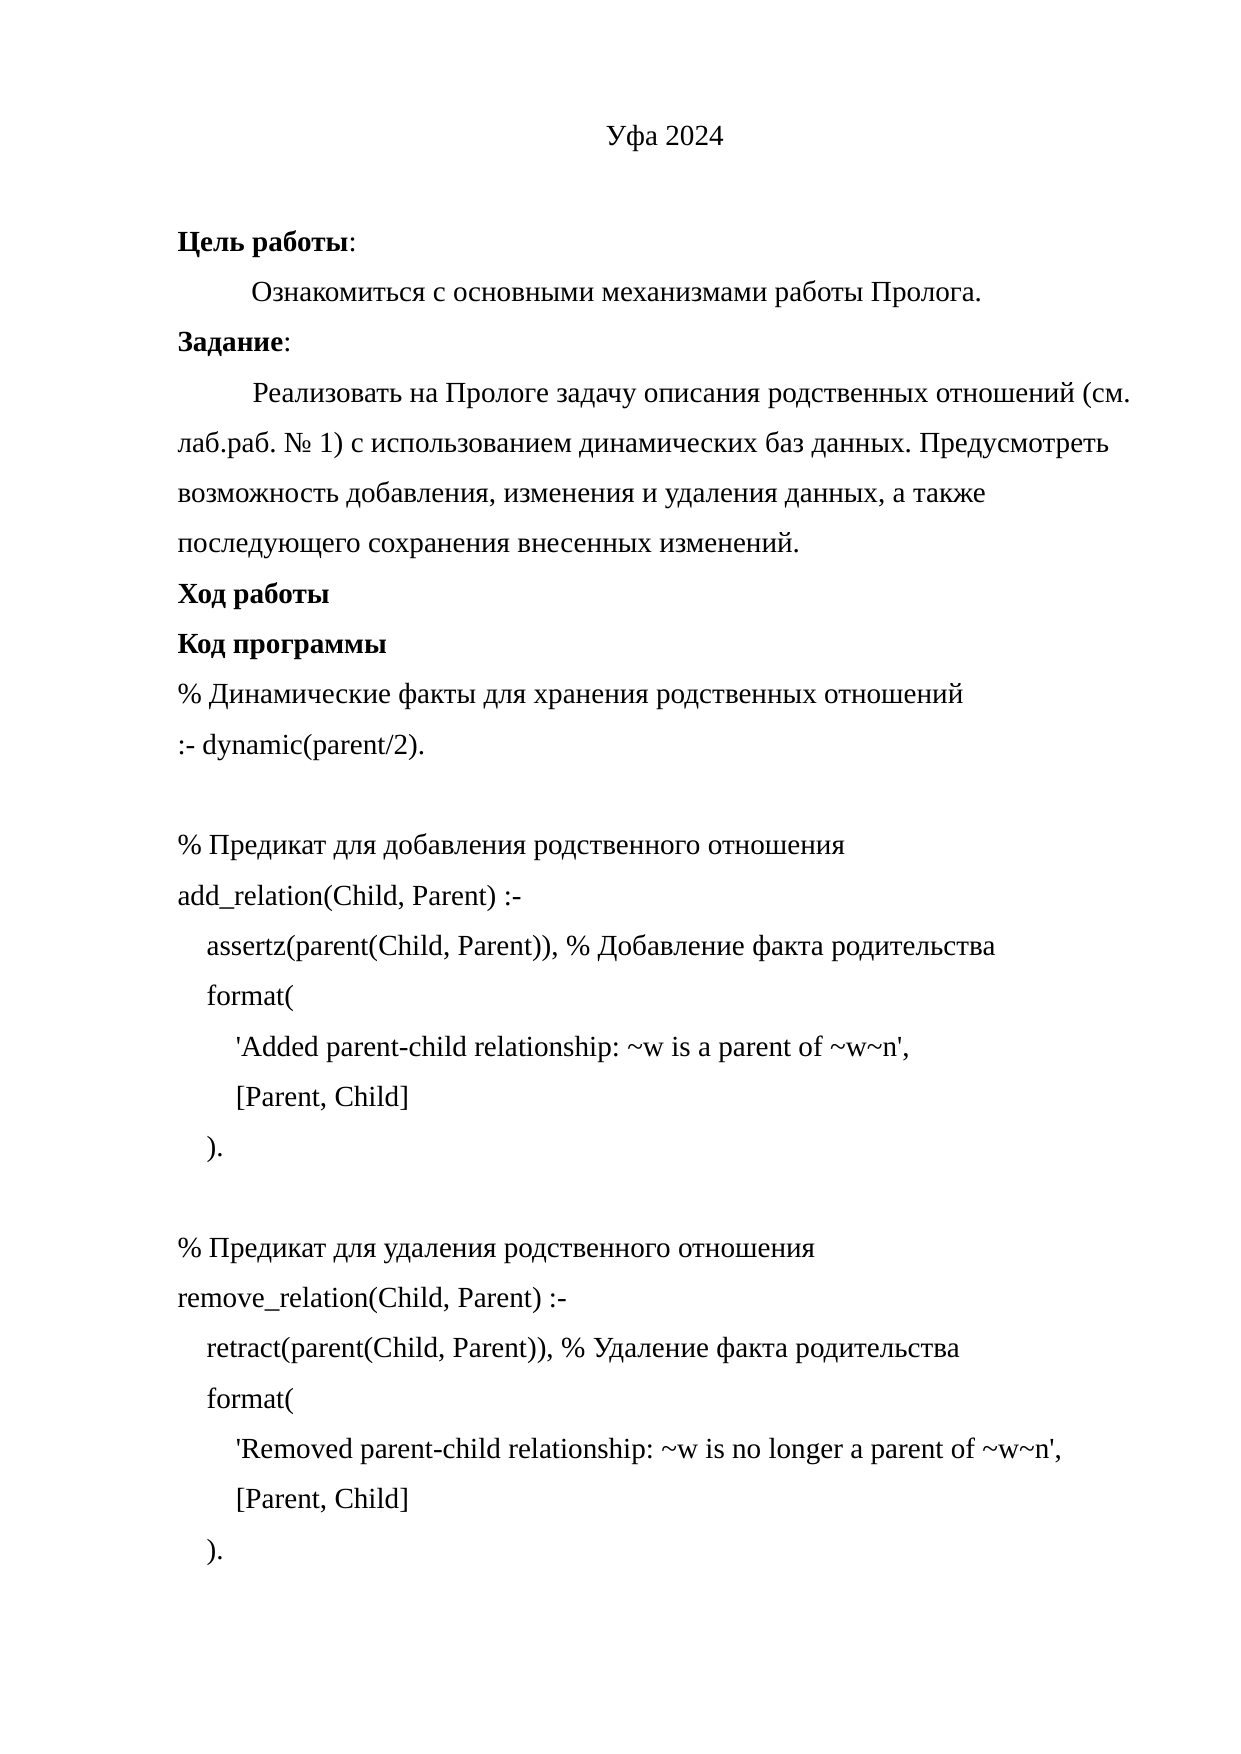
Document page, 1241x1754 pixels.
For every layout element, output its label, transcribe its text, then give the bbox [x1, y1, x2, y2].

text ). [177, 1532, 1152, 1565]
text Реализовать на Прологе задачу описания родственных отношений (см. лаб.раб. № 1) с использованием динамических баз данных. Предусмотреть возможность добавления, изменения и удаления данных, а также последующего сохранения внесенных изменений. [177, 375, 1152, 559]
text [Parent, Child] [177, 1079, 1152, 1113]
text remove_relation(Child, Parent) :- [177, 1280, 1152, 1314]
text 'Removed parent-child relationship: ~w is no longer a parent of ~w~n', [177, 1431, 1152, 1465]
text 'Added parent-child relationship: ~w is a parent of ~w~n', [177, 1029, 1152, 1062]
text [Parent, Child] [177, 1482, 1152, 1515]
text Цель работы: [177, 224, 1152, 257]
text Ознакомиться с основными механизмами работы Пролога. [177, 274, 1152, 308]
text Код программы [177, 626, 1152, 660]
text % Предикат для добавления родственного отношения [177, 827, 1152, 861]
text Задание: [177, 324, 1152, 358]
text retract(parent(Child, Parent)), % Удаление факта родительства [177, 1331, 1152, 1364]
text format( [177, 1381, 1152, 1414]
text Уфа 2024 [177, 118, 1152, 152]
text % Предикат для удаления родственного отношения [177, 1230, 1152, 1263]
text % Динамические факты для хранения родственных отношений [177, 677, 1152, 710]
text :- dynamic(parent/2). [177, 727, 1152, 760]
text Ход работы [177, 576, 1152, 609]
text assertz(parent(Child, Parent)), % Добавление факта родительства [177, 928, 1152, 962]
text ). [177, 1129, 1152, 1163]
text add_relation(Child, Parent) :- [177, 878, 1152, 911]
text format( [177, 978, 1152, 1012]
